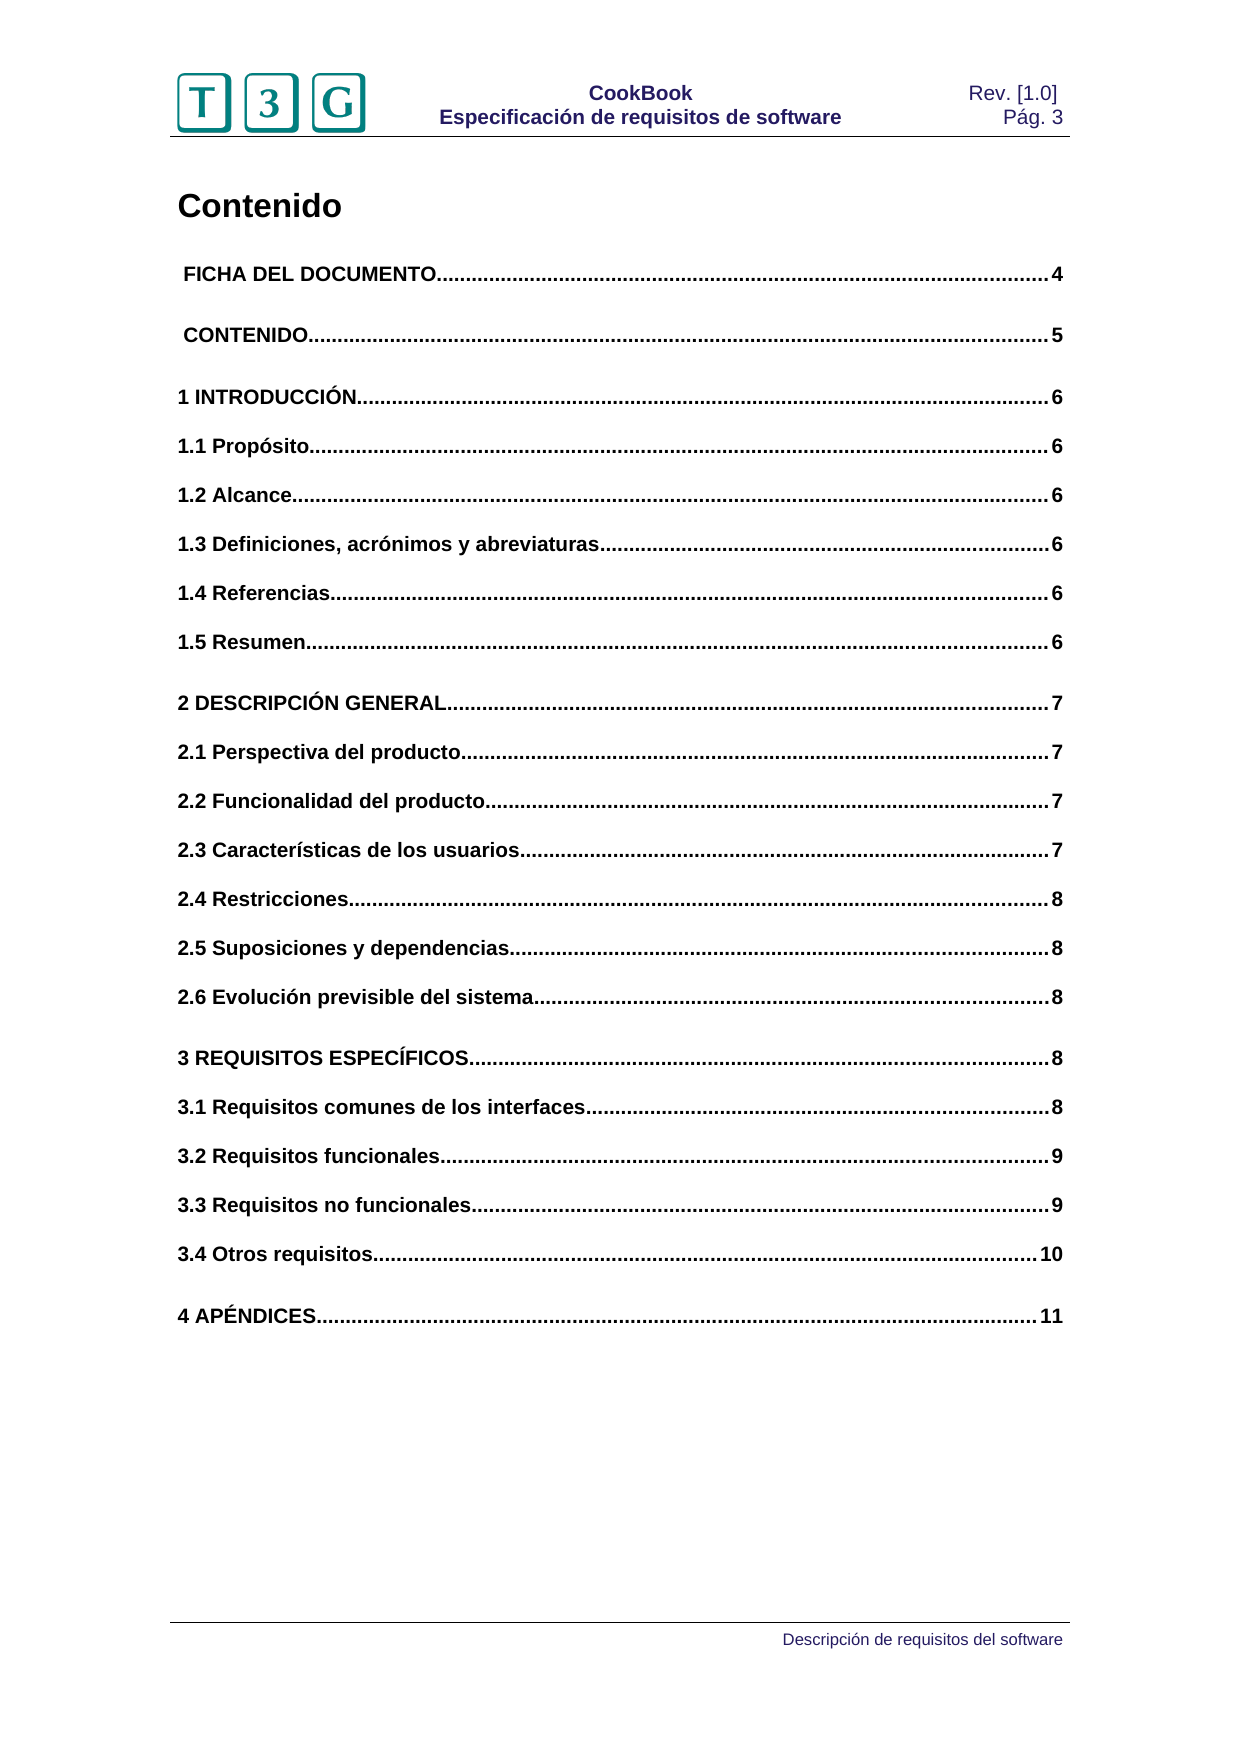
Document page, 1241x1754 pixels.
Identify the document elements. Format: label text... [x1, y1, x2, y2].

text 3 Requisitos específicos 8 [177, 1046, 1063, 1070]
picture [177, 73, 366, 133]
text Contenido 5 [177, 323, 1063, 347]
text 1.1 Propósito 6 [177, 434, 1063, 458]
text 3.1 Requisitos comunes de los interfaces 8 [177, 1095, 1063, 1119]
text Contenido [177, 186, 1063, 224]
text 2 Descripción general 7 [177, 691, 1063, 715]
text 3.2 Requisitos funcionales 9 [177, 1144, 1063, 1168]
text Ficha del documento 4 [177, 262, 1063, 286]
text 1.2 Alcance 6 [177, 483, 1063, 507]
text 2.5 Suposiciones y dependencias 8 [177, 936, 1063, 960]
text 2.1 Perspectiva del producto 7 [177, 740, 1063, 764]
text 1.4 Referencias 6 [177, 581, 1063, 604]
text 1 Introducción 6 [177, 385, 1063, 409]
text 4 Apéndices 11 [177, 1303, 1063, 1327]
text 3.3 Requisitos no funcionales 9 [177, 1193, 1063, 1217]
text 2.2 Funcionalidad del producto 7 [177, 789, 1063, 813]
text 2.4 Restricciones 8 [177, 887, 1063, 911]
text 2.6 Evolución previsible del sistema 8 [177, 985, 1063, 1009]
text 1.3 Definiciones, acrónimos y abreviaturas 6 [177, 532, 1063, 556]
text 3.4 Otros requisitos 10 [177, 1242, 1063, 1266]
text 2.3 Características de los usuarios 7 [177, 838, 1063, 862]
text 1.5 Resumen 6 [177, 629, 1063, 653]
